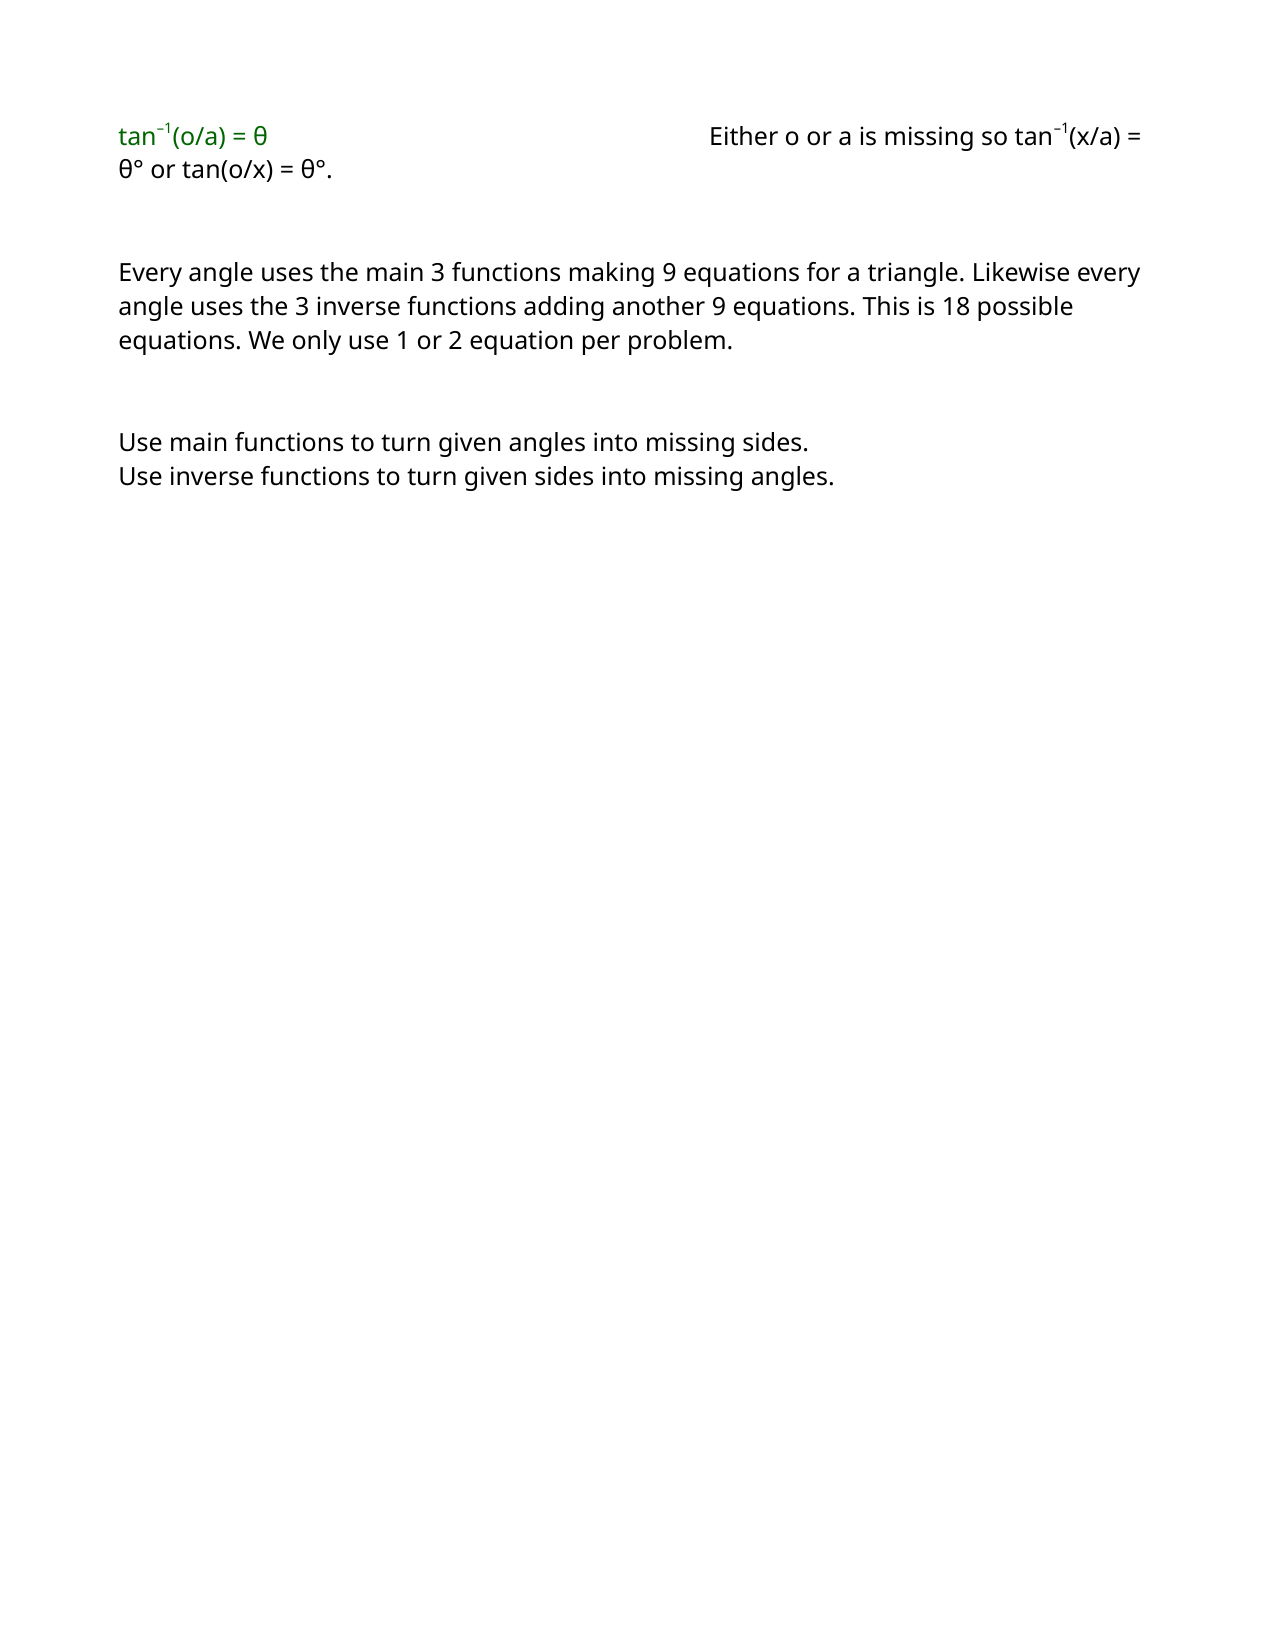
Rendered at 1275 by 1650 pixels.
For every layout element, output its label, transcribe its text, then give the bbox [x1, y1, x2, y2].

text Use main functions to turn given angles into missing sides. [118, 425, 1157, 459]
text Every angle uses the main 3 functions making 9 equations for a triangle. Likewise every angle uses the 3 inverse functions adding another 9 equations. This is 18 possible equations. We only use 1 or 2 equation per problem. [118, 254, 1157, 357]
text tan–1(o/a) = θ Either o or a is missing so tan–1(x/a) = θ° or tan(o/x) = θ°. [118, 118, 1157, 186]
text Use inverse functions to turn given sides into missing angles. [118, 459, 1157, 493]
